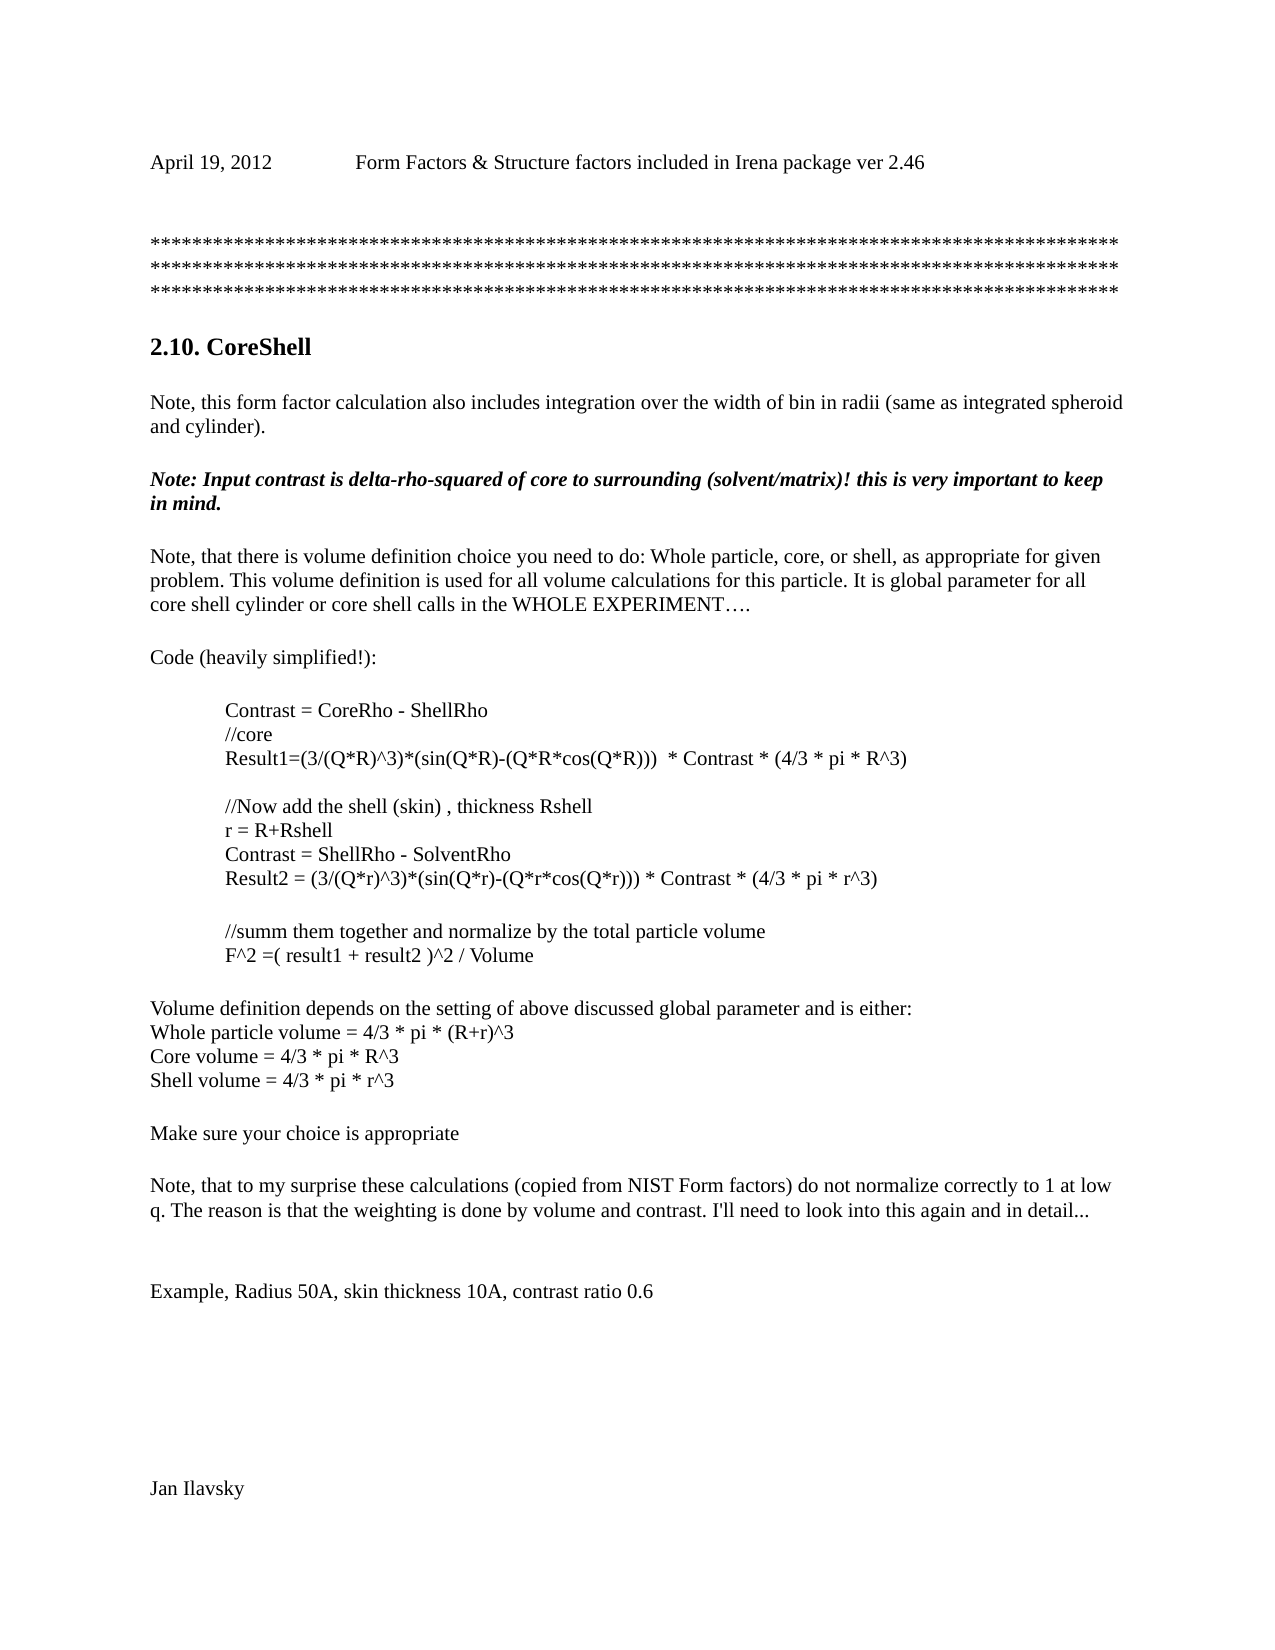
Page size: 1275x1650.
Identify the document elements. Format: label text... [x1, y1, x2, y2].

text Example, Radius 50A, skin thickness 10A, contrast ratio 0.6 [150, 1279, 1125, 1303]
text //core [150, 722, 1125, 746]
text Result2 = (3/(Q*r)^3)*(sin(Q*r)-(Q*r*cos(Q*r))) * Contrast * (4/3 * pi * r^3) [150, 866, 1125, 890]
text Contrast = CoreRho - ShellRho [150, 697, 1125, 722]
text ********************************************************************************************* [150, 280, 1125, 304]
text F^2 =( result1 + result2 )^2 / Volume [150, 943, 1125, 967]
text 2.10. CoreShell [150, 332, 1125, 361]
text r = R+Rshell [150, 818, 1125, 842]
text Note, that there is volume definition choice you need to do: Whole particle, core, or shell, as appropriate for given problem. This volume definition is used for all volume calculations for this particle. It is global parameter for all core shell cylinder or core shell calls in the WHOLE EXPERIMENT…. [150, 544, 1125, 616]
text ********************************************************************************************* [150, 256, 1125, 280]
text Shell volume = 4/3 * pi * r^3 [150, 1068, 1125, 1092]
text Result1=(3/(Q*R)^3)*(sin(Q*R)-(Q*R*cos(Q*R))) * Contrast * (4/3 * pi * R^3) [150, 746, 1125, 770]
text Code (heavily simplified!): [150, 645, 1125, 669]
text //Now add the shell (skin) , thickness Rshell [150, 794, 1125, 818]
text Core volume = 4/3 * pi * R^3 [150, 1044, 1125, 1068]
text Contrast = ShellRho - SolventRho [150, 842, 1125, 866]
text Note, that to my surprise these calculations (copied from NIST Form factors) do not normalize correctly to 1 at low q. The reason is that the weighting is done by volume and contrast. I'll need to look into this again and in detail... [150, 1173, 1125, 1222]
text Make sure your choice is appropriate [150, 1121, 1125, 1145]
text Whole particle volume = 4/3 * pi * (R+r)^3 [150, 1020, 1125, 1044]
text Volume definition depends on the setting of above discussed global parameter and is either: [150, 996, 1125, 1020]
text Note, this form factor calculation also includes integration over the width of bin in radii (same as integrated spheroid and cylinder). [150, 390, 1125, 438]
text Note: Input contrast is delta-rho-squared of core to surrounding (solvent/matrix)! this is very important to keep in mind. [150, 467, 1125, 515]
text ********************************************************************************************* [150, 232, 1125, 256]
text //summ them together and normalize by the total particle volume [150, 919, 1125, 943]
